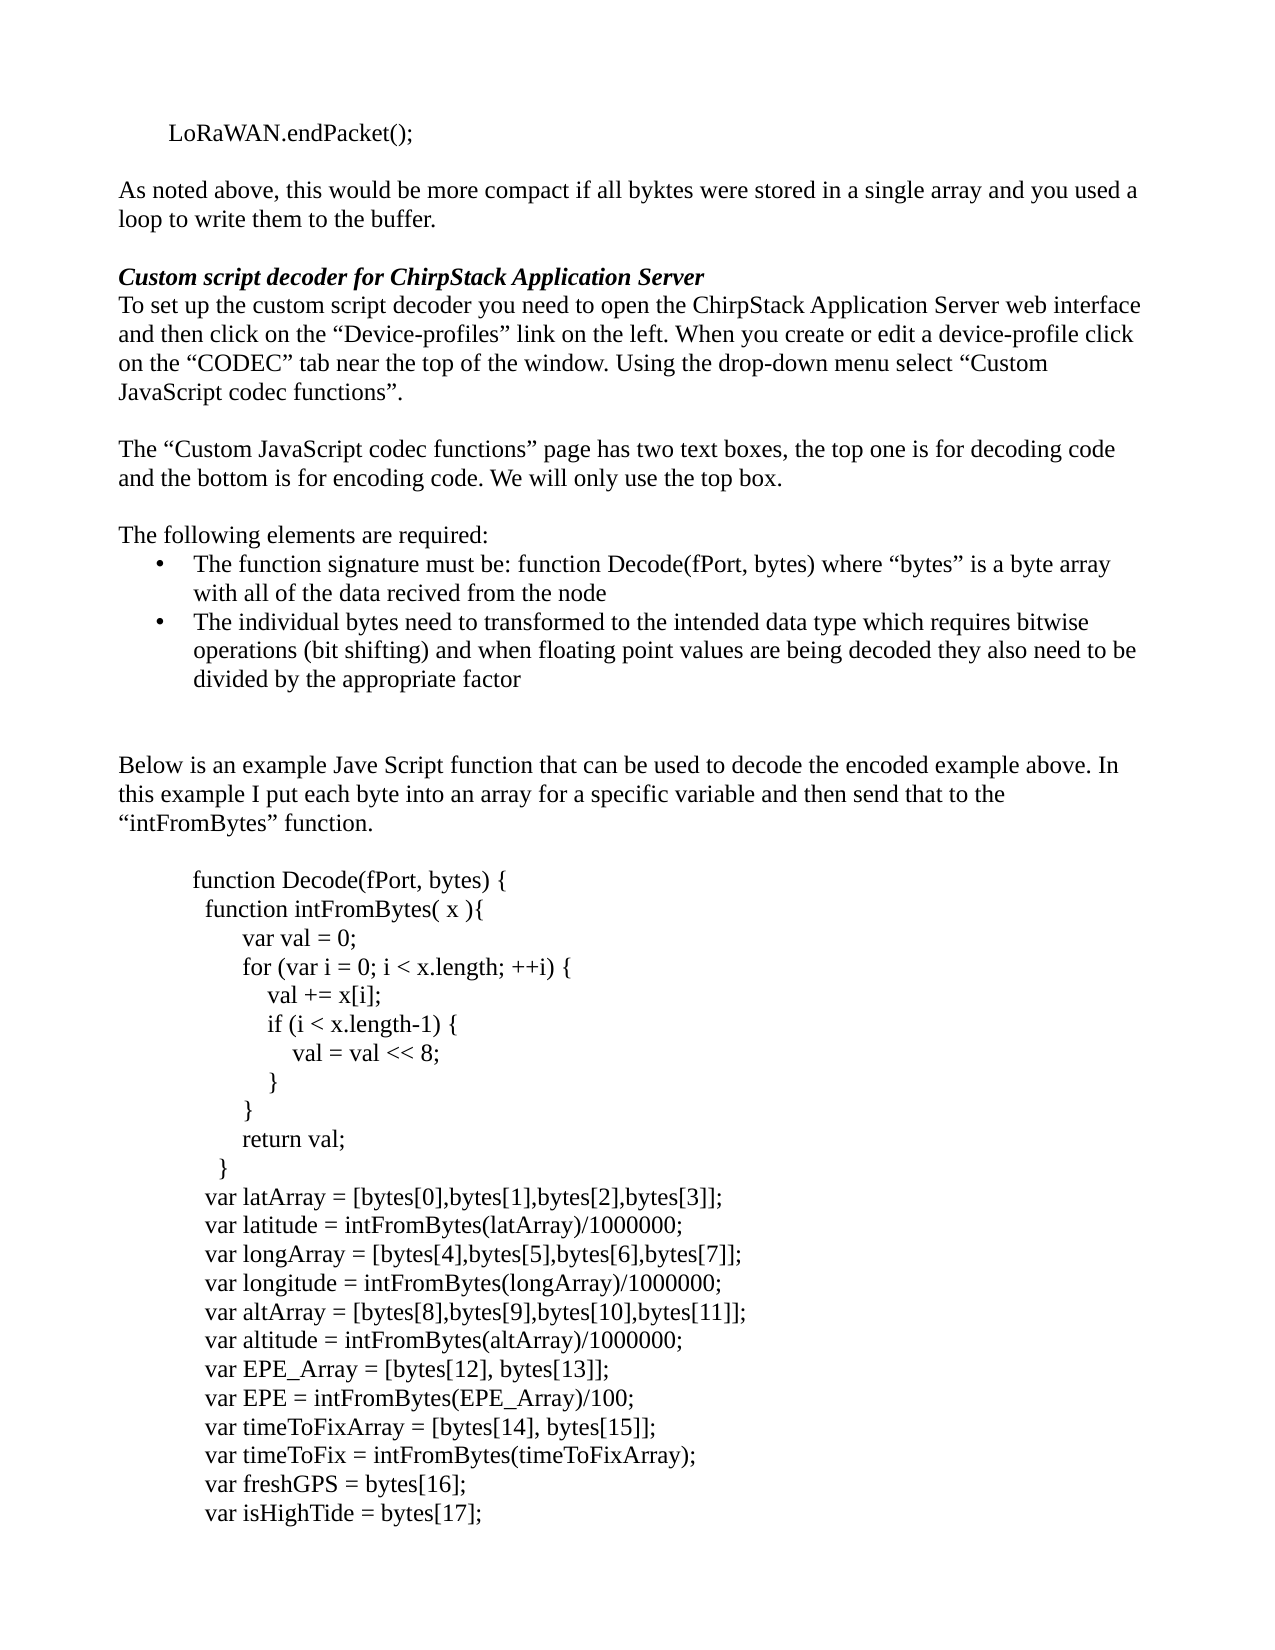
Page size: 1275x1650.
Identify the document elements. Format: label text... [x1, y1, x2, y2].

text } [192, 1067, 1157, 1096]
text LoRaWAN.endPacket(); [118, 118, 1157, 147]
text } [192, 1153, 1157, 1182]
text var isHighTide = bytes[17]; [192, 1498, 1157, 1527]
text function Decode(fPort, bytes) { [192, 866, 1157, 894]
text function intFromBytes( x ){ [192, 894, 1157, 923]
text As noted above, this would be more compact if all byktes were stored in a single array and you used a loop to write them to the buffer. [118, 176, 1157, 233]
text var EPE_Array = [bytes[12], bytes[13]]; [192, 1354, 1157, 1383]
text var timeToFixArray = [bytes[14], bytes[15]]; [192, 1412, 1157, 1441]
text return val; [192, 1124, 1157, 1153]
text Below is an example Jave Script function that can be used to decode the encoded example above. In this example I put each byte into an array for a specific variable and then send that to the “intFromBytes” function. [118, 751, 1157, 837]
text var altArray = [bytes[8],bytes[9],bytes[10],bytes[11]]; [192, 1297, 1157, 1326]
text var latArray = [bytes[0],bytes[1],bytes[2],bytes[3]]; [192, 1182, 1157, 1211]
text val += x[i]; [192, 981, 1157, 1009]
text for (var i = 0; i < x.length; ++i) { [192, 952, 1157, 981]
text The following elements are required: [118, 521, 1157, 549]
text var altitude = intFromBytes(altArray)/1000000; [192, 1326, 1157, 1354]
text var latitude = intFromBytes(latArray)/1000000; [192, 1211, 1157, 1239]
text var EPE = intFromBytes(EPE_Array)/100; [192, 1383, 1157, 1412]
list The individual bytes need to transformed to the intended data type which requires bitwise operations (bit shifting) and when floating point values are being decoded they also need to be divided by the appropriate factor [156, 607, 1157, 693]
text var timeToFix = intFromBytes(timeToFixArray); [192, 1441, 1157, 1469]
text Custom script decoder for ChirpStack Application Server [118, 262, 1157, 291]
text } [192, 1096, 1157, 1124]
text The “Custom JavaScript codec functions” page has two text boxes, the top one is for decoding code and the bottom is for encoding code. We will only use the top box. [118, 434, 1157, 492]
text if (i < x.length-1) { [192, 1009, 1157, 1038]
text val = val << 8; [192, 1038, 1157, 1067]
text var longArray = [bytes[4],bytes[5],bytes[6],bytes[7]]; [192, 1239, 1157, 1268]
text To set up the custom script decoder you need to open the ChirpStack Application Server web interface and then click on the “Device-profiles” link on the left. When you create or edit a device-profile click on the “CODEC” tab near the top of the window. Using the drop-down menu select “Custom JavaScript codec functions”. [118, 291, 1157, 406]
text var freshGPS = bytes[16]; [192, 1469, 1157, 1498]
list The function signature must be: function Decode(fPort, bytes) where “bytes” is a byte array with all of the data recived from the node [156, 549, 1157, 607]
text var longitude = intFromBytes(longArray)/1000000; [192, 1268, 1157, 1297]
text var val = 0; [192, 923, 1157, 952]
